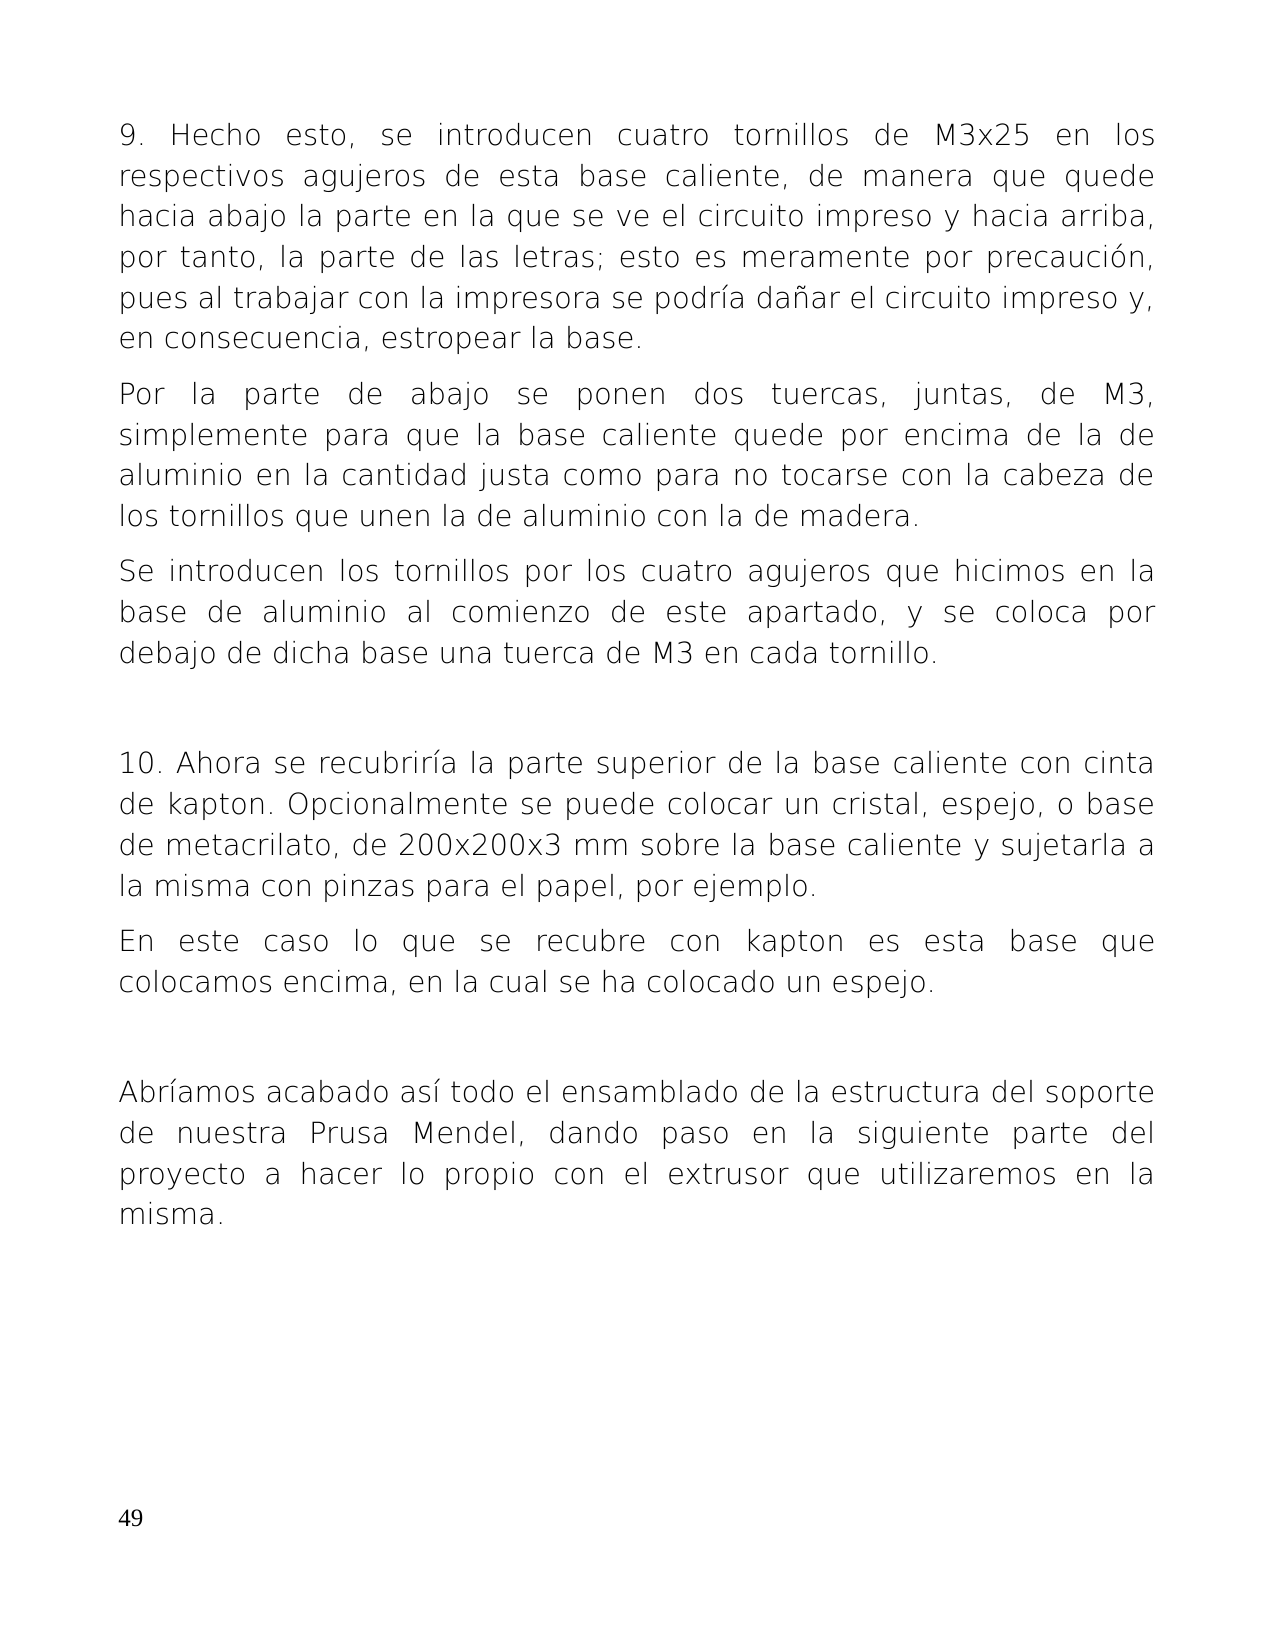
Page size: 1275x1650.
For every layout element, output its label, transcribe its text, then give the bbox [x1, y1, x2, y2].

text Se introducen los tornillos por los cuatro agujeros que hicimos en la base de aluminio al comienzo de este apartado, y se coloca por debajo de dicha base una tuerca de M3 en cada tornillo. [118, 554, 1157, 670]
text Abríamos acabado así todo el ensamblado de la estructura del soporte de nuestra Prusa Mendel, dando paso en la siguiente parte del proyecto a hacer lo propio con el extrusor que utilizaremos en la misma. [118, 1076, 1157, 1232]
text 9. Hecho esto, se introducen cuatro tornillos de M3x25 en los respectivos agujeros de esta base caliente, de manera que quede hacia abajo la parte en la que se ve el circuito impreso y hacia arriba, por tanto, la parte de las letras; esto es meramente por precaución, pues al trabajar con la impresora se podría dañar el circuito impreso y, en consecuencia, estropear la base. [118, 118, 1157, 356]
text Por la parte de abajo se ponen dos tuercas, juntas, de M3, simplemente para que la base caliente quede por encima de la de aluminio en la cantidad justa como para no tocarse con la cabeza de los tornillos que unen la de aluminio con la de madera. [118, 377, 1157, 533]
text En este caso lo que se recubre con kapton es esta base que colocamos encima, en la cual se ha colocado un espejo. [118, 924, 1157, 999]
text 10. Ahora se recubriría la parte superior de la base caliente con cinta de kapton. Opcionalmente se puede colocar un cristal, espejo, o base de metacrilato, de 200x200x3 mm sobre la base caliente y sujetarla a la misma con pinzas para el papel, por ejemplo. [118, 747, 1157, 903]
